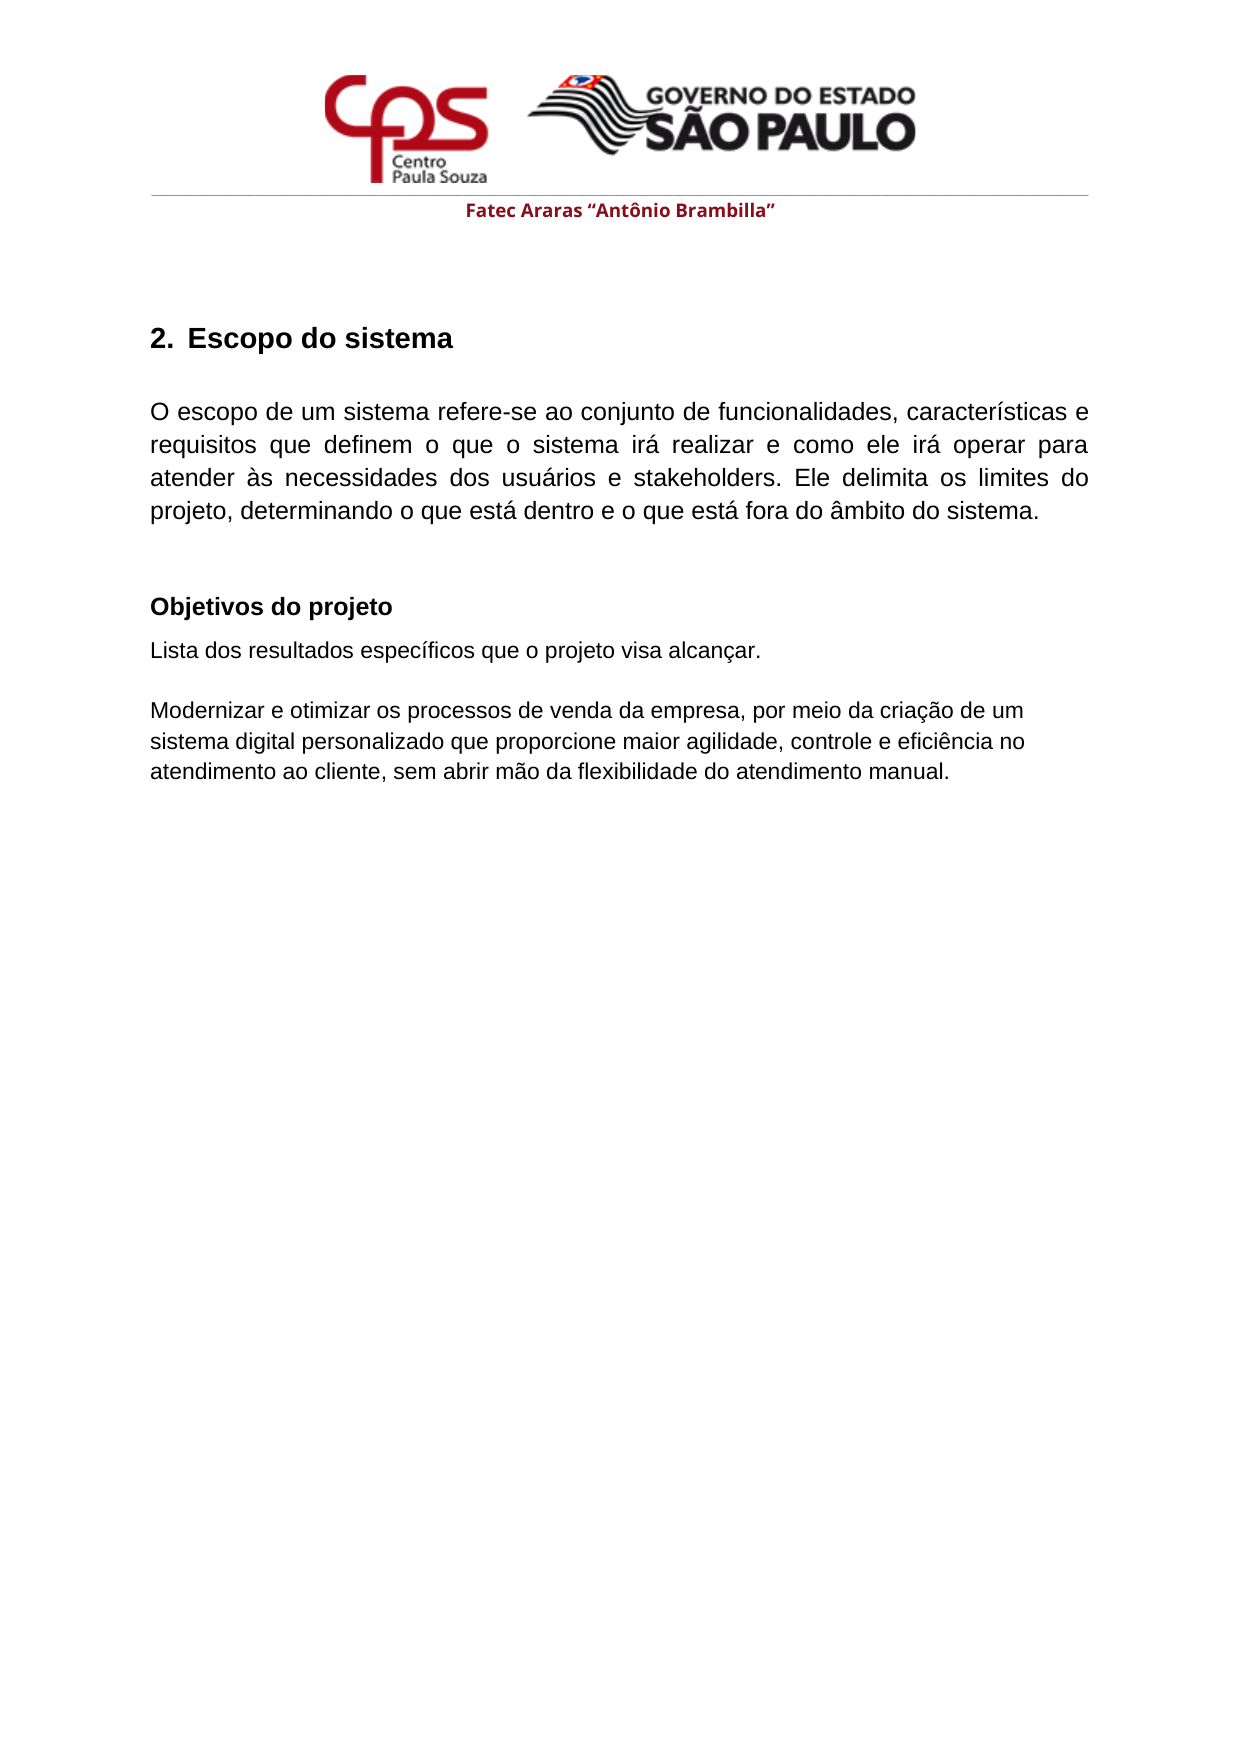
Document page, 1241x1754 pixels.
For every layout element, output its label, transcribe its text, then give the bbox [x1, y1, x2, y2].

subtitle Objetivos do projeto [150, 592, 1090, 620]
text Lista dos resultados específicos que o projeto visa alcançar. [150, 637, 1090, 663]
subtitle Escopo do sistema [150, 321, 1090, 354]
text Modernizar e otimizar os processos de venda da empresa, por meio da criação de um sistema digital personalizado que proporcione maior agilidade, controle e eficiência no atendimento ao cliente, sem abrir mão da flexibilidade do atendimento manual. [150, 697, 1090, 784]
text O escopo de um sistema refere-se ao conjunto de funcionalidades, características e requisitos que definem o que o sistema irá realizar e como ele irá operar para atender às necessidades dos usuários e stakeholders. Ele delimita os limites do projeto, determinando o que está dentro e o que está fora do âmbito do sistema. [150, 397, 1090, 525]
